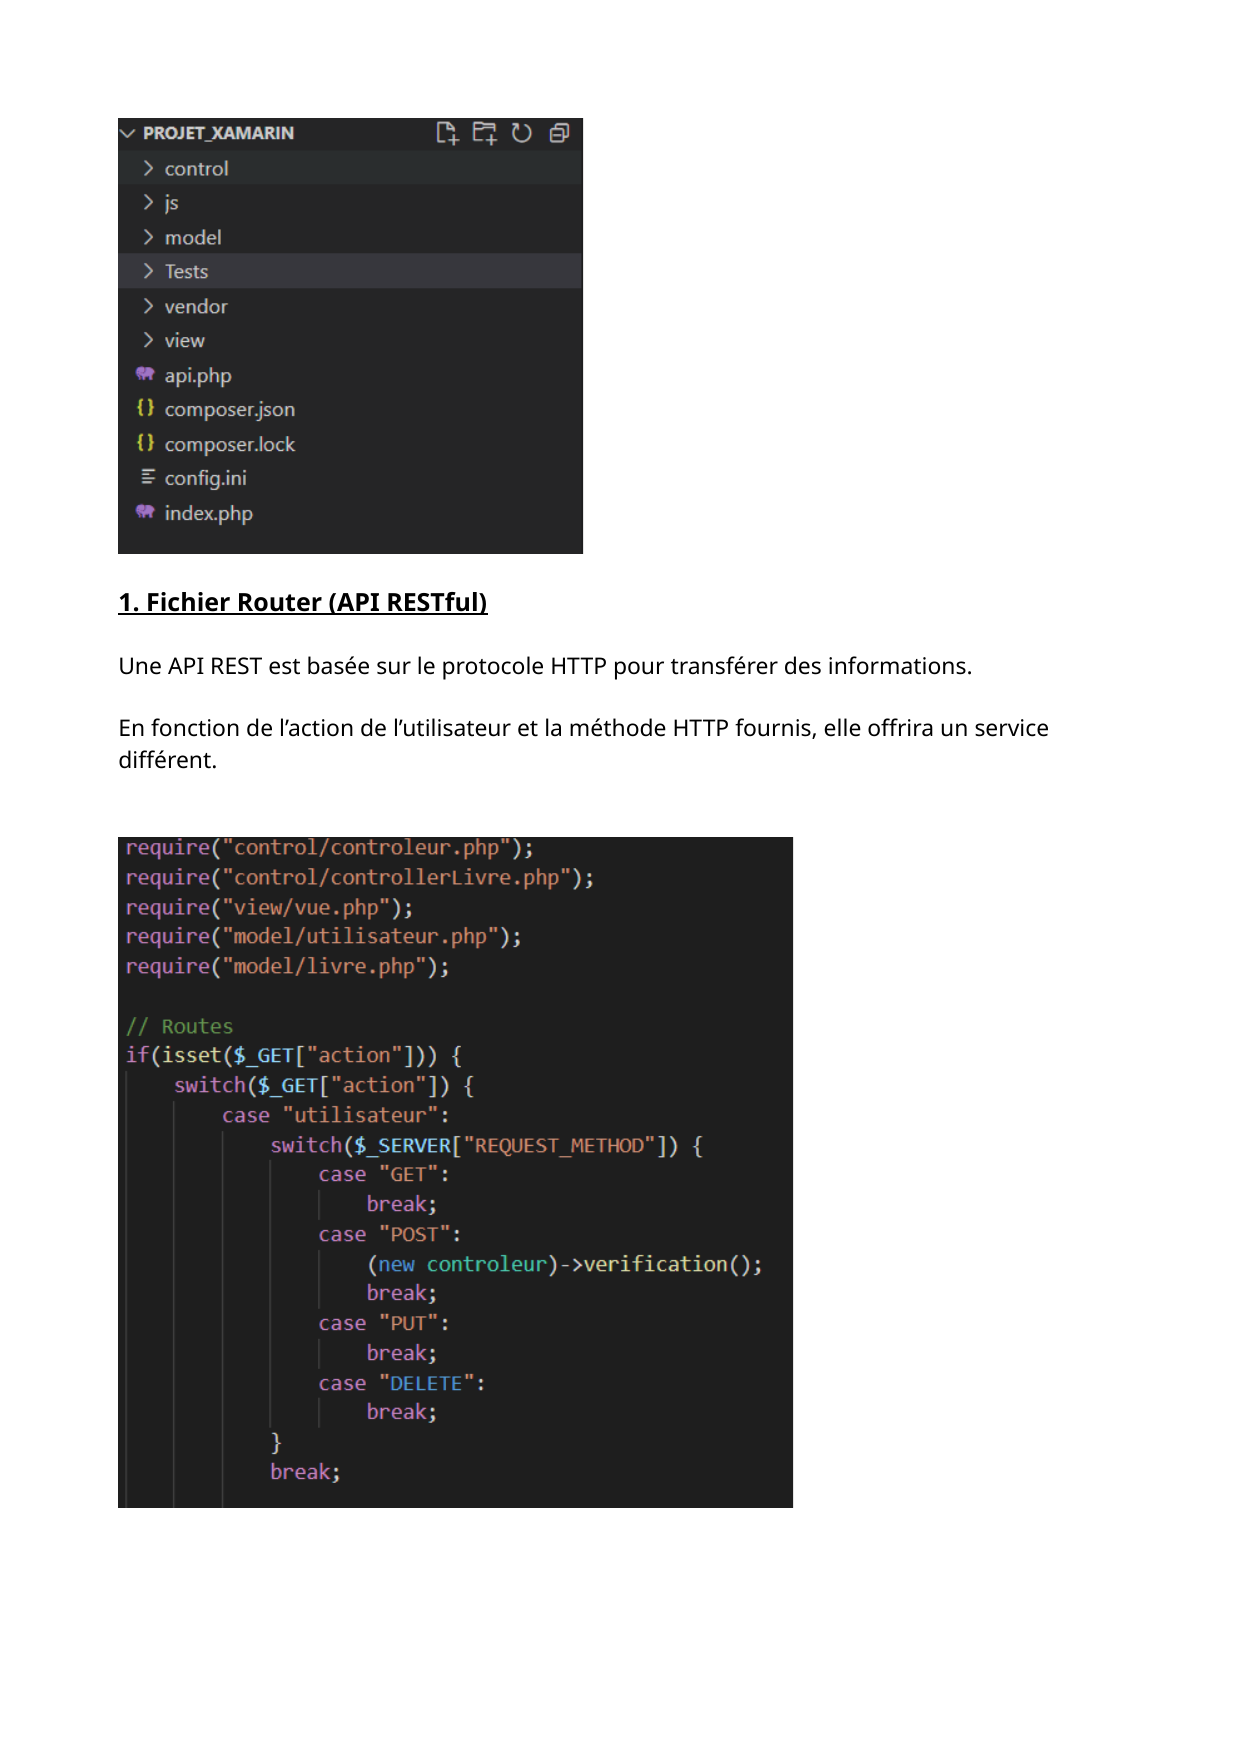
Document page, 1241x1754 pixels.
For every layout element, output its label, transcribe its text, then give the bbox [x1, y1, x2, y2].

text 1. Fichier Router (API RESTful) [118, 584, 1122, 618]
text Une API REST est basée sur le protocole HTTP pour transférer des informations. [118, 650, 1122, 681]
text En fonction de l’action de l’utilisateur et la méthode HTTP fournis, elle offrira un service différent. [118, 712, 1122, 775]
